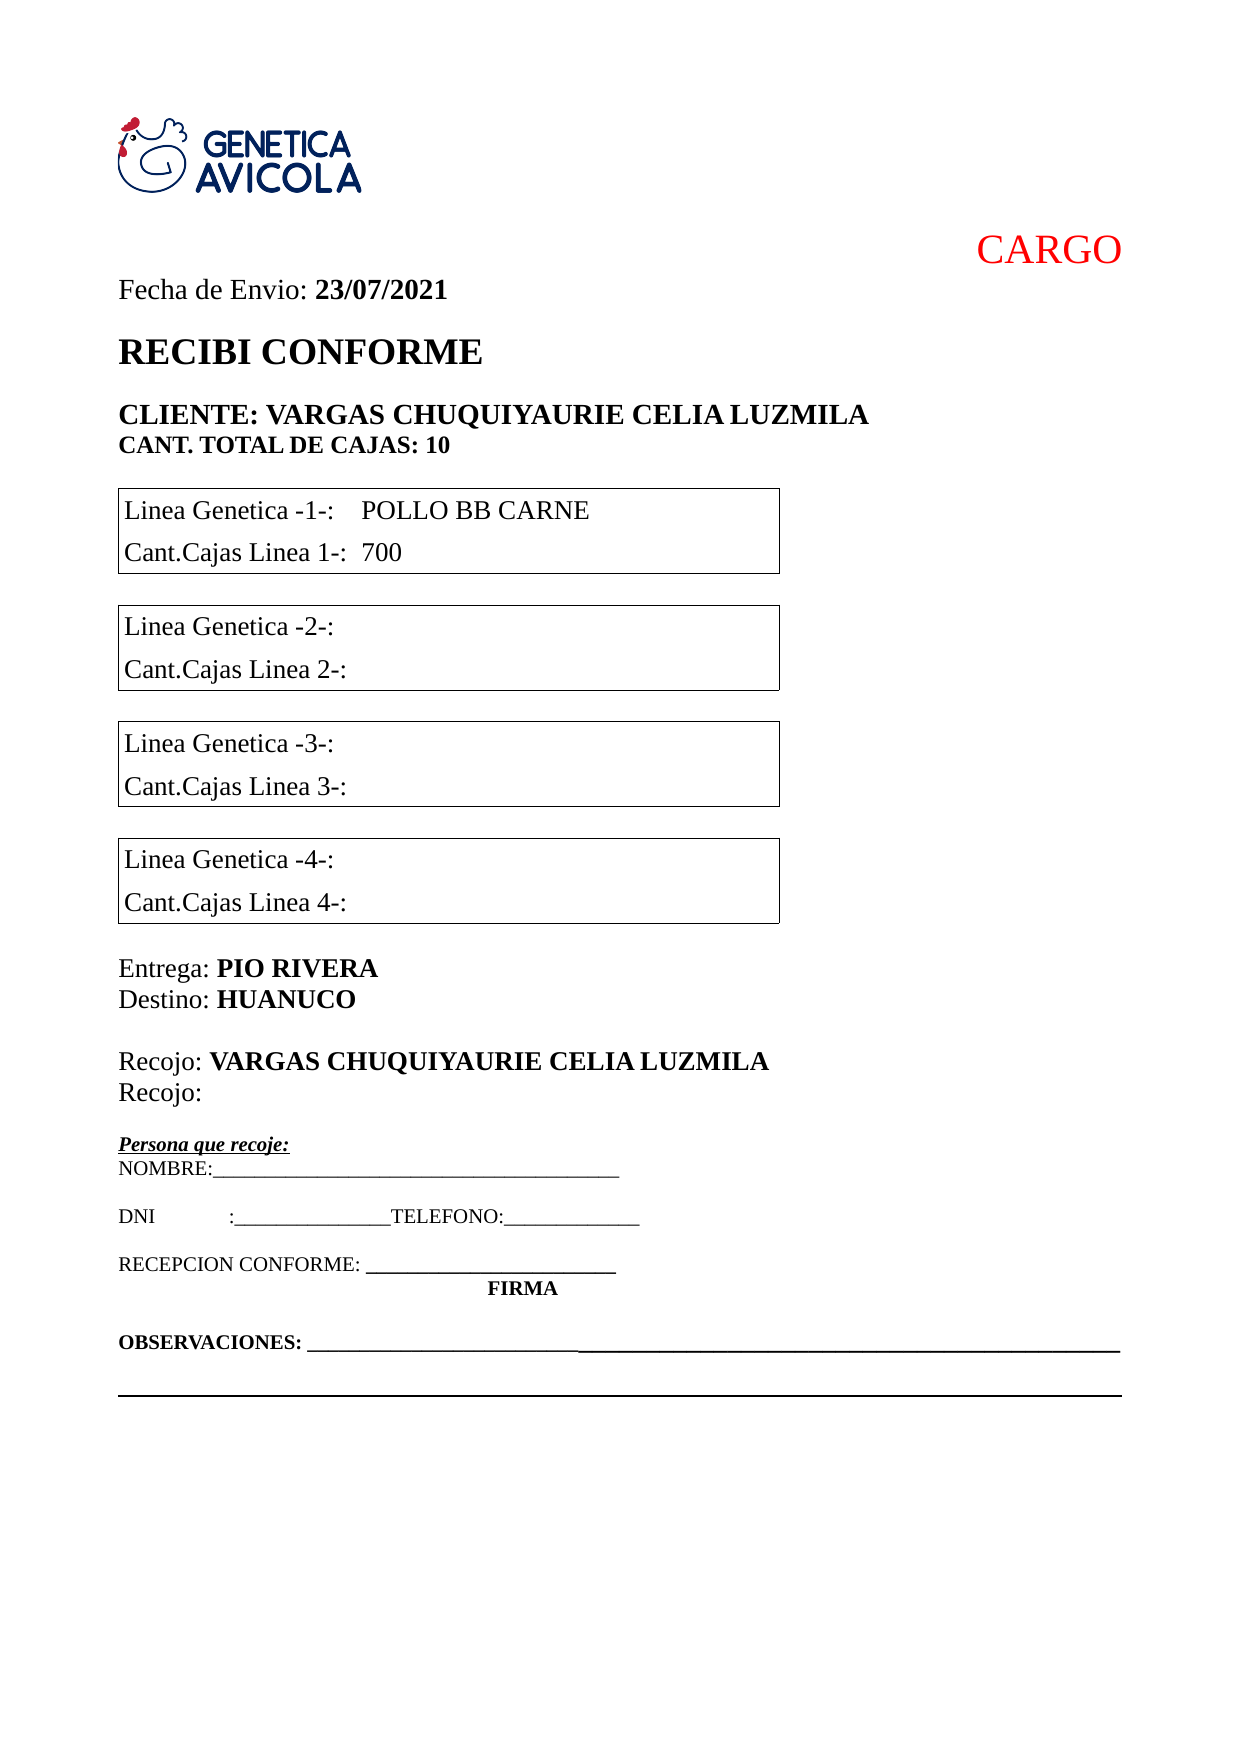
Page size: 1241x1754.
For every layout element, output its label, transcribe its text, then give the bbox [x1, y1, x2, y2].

table_header Linea Genetica -1-: [119, 489, 356, 531]
table_cell [356, 839, 779, 880]
table_cell Linea Genetica -3-: [119, 722, 356, 764]
table_cell Linea Genetica -2-: [119, 606, 356, 647]
text CANT. TOTAL DE CAJAS: 10 [118, 431, 1122, 459]
text CLIENTE: VARGAS CHUQUIYAURIE CELIA LUZMILA [118, 397, 1122, 431]
text RECEPCION CONFORME: ________________________ [118, 1252, 1122, 1276]
text Recojo: [118, 1076, 1122, 1108]
text CARGO [118, 224, 1122, 272]
text OBSERVACIONES: __________________________________________________________________ [118, 1324, 1122, 1355]
text RECIBI CONFORME [118, 330, 1122, 373]
picture [117, 117, 362, 193]
text FIRMA [118, 1276, 1122, 1300]
table_cell [356, 606, 779, 647]
table_cell [118, 691, 356, 721]
table_cell [118, 574, 356, 604]
text Fecha de Envio: 23/07/2021 [118, 272, 1122, 306]
text DNI :_______________TELEFONO:_____________ [118, 1204, 1122, 1228]
table_cell Cant.Cajas Linea 1-: [119, 531, 356, 573]
table_cell [356, 722, 779, 764]
table_header POLLO BB CARNE [356, 489, 779, 531]
table_cell [356, 764, 779, 806]
table_cell Cant.Cajas Linea 2-: [119, 647, 356, 690]
table_cell [356, 807, 779, 838]
text Entrega: PIO RIVERA [118, 952, 1122, 983]
text Recojo: VARGAS CHUQUIYAURIE CELIA LUZMILA [118, 1045, 1122, 1076]
table_cell 700 [356, 531, 779, 573]
table_cell [356, 691, 779, 721]
text NOMBRE:_______________________________________ [118, 1156, 1122, 1180]
text Destino: HUANUCO [118, 983, 1122, 1014]
table_cell Cant.Cajas Linea 4-: [119, 880, 356, 923]
table_cell [118, 807, 356, 838]
text Persona que recoje: [118, 1132, 1122, 1156]
table_cell Linea Genetica -4-: [119, 839, 356, 880]
table_cell Cant.Cajas Linea 3-: [119, 764, 356, 806]
table_cell [356, 647, 779, 690]
table_cell [356, 574, 779, 604]
table_cell [356, 880, 779, 923]
